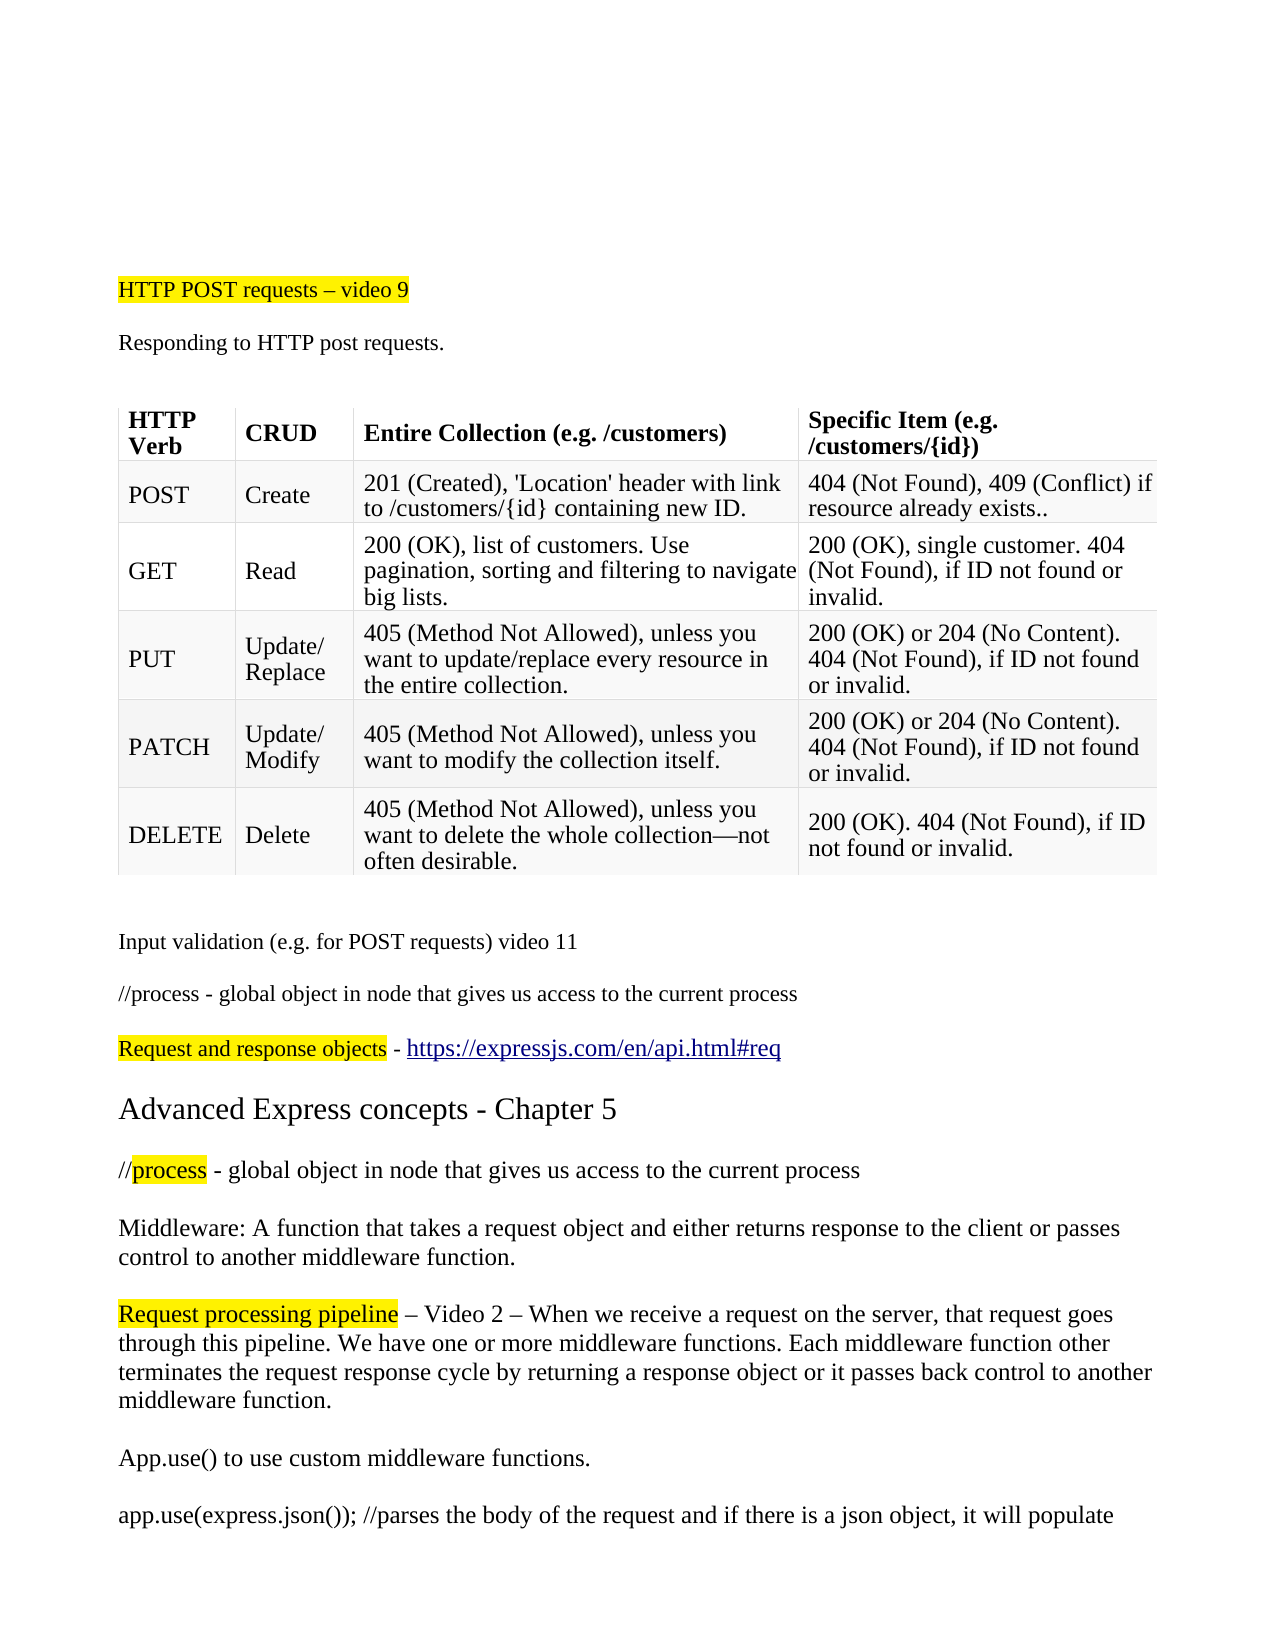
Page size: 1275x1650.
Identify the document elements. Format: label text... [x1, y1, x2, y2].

table_cell 405 (Method Not Allowed), unless you want to modify the collection itself. [354, 700, 798, 787]
text Advanced Express concepts - Chapter 5 [118, 1091, 1157, 1127]
table_header Specific Item (e.g. /customers/{id}) [799, 408, 1157, 460]
text app.use(express.json()); //parses the body of the request and if there is a json object, it will populate [118, 1500, 1157, 1529]
table_cell 405 (Method Not Allowed), unless you want to update/replace every resource in the entire collection. [354, 611, 798, 698]
table_cell 201 (Created), 'Location' header with link to /customers/{id} containing new ID. [354, 461, 798, 522]
table_cell PATCH [119, 700, 235, 787]
table_header CRUD [236, 408, 353, 460]
text Responding to HTTP post requests. [118, 329, 1157, 355]
text Input validation (e.g. for POST requests) video 11 [118, 928, 1157, 954]
table_cell 200 (OK), single customer. 404 (Not Found), if ID not found or invalid. [799, 523, 1157, 610]
table_cell GET [119, 523, 235, 610]
table_cell DELETE [119, 788, 235, 875]
text Middleware: A function that takes a request object and either returns response to the client or passes control to another middleware function. [118, 1213, 1157, 1270]
text HTTP POST requests – video 9 [118, 276, 1157, 303]
table_cell 200 (OK) or 204 (No Content). 404 (Not Found), if ID not found or invalid. [799, 700, 1157, 787]
text App.use() to use custom middleware functions. [118, 1443, 1157, 1472]
table_cell POST [119, 461, 235, 522]
table_cell 200 (OK) or 204 (No Content). 404 (Not Found), if ID not found or invalid. [799, 611, 1157, 698]
table_cell 405 (Method Not Allowed), unless you want to delete the whole collection—not often desirable. [354, 788, 798, 875]
table_cell Create [236, 461, 353, 522]
table_cell PUT [119, 611, 235, 698]
table_cell Update/Replace [236, 611, 353, 698]
text Request and response objects - https://expressjs.com/en/api.html#req [118, 1033, 1157, 1062]
table_cell Update/Modify [236, 700, 353, 787]
table_cell Read [236, 523, 353, 610]
text //process - global object in node that gives us access to the current process [118, 1155, 1157, 1184]
table_cell 404 (Not Found), 409 (Conflict) if resource already exists.. [799, 461, 1157, 522]
text //process - global object in node that gives us access to the current process [118, 980, 1157, 1007]
table_header Entire Collection (e.g. /customers) [354, 408, 798, 460]
text Request processing pipeline – Video 2 – When we receive a request on the server, that request goes through this pipeline. We have one or more middleware functions. Each middleware function other terminates the request response cycle by returning a response object or it passes back control to another middleware function. [118, 1299, 1157, 1414]
table_cell Delete [236, 788, 353, 875]
table_header HTTP Verb [119, 408, 235, 460]
table_cell 200 (OK). 404 (Not Found), if ID not found or invalid. [799, 788, 1157, 875]
table_cell 200 (OK), list of customers. Use pagination, sorting and filtering to navigate big lists. [354, 523, 798, 610]
